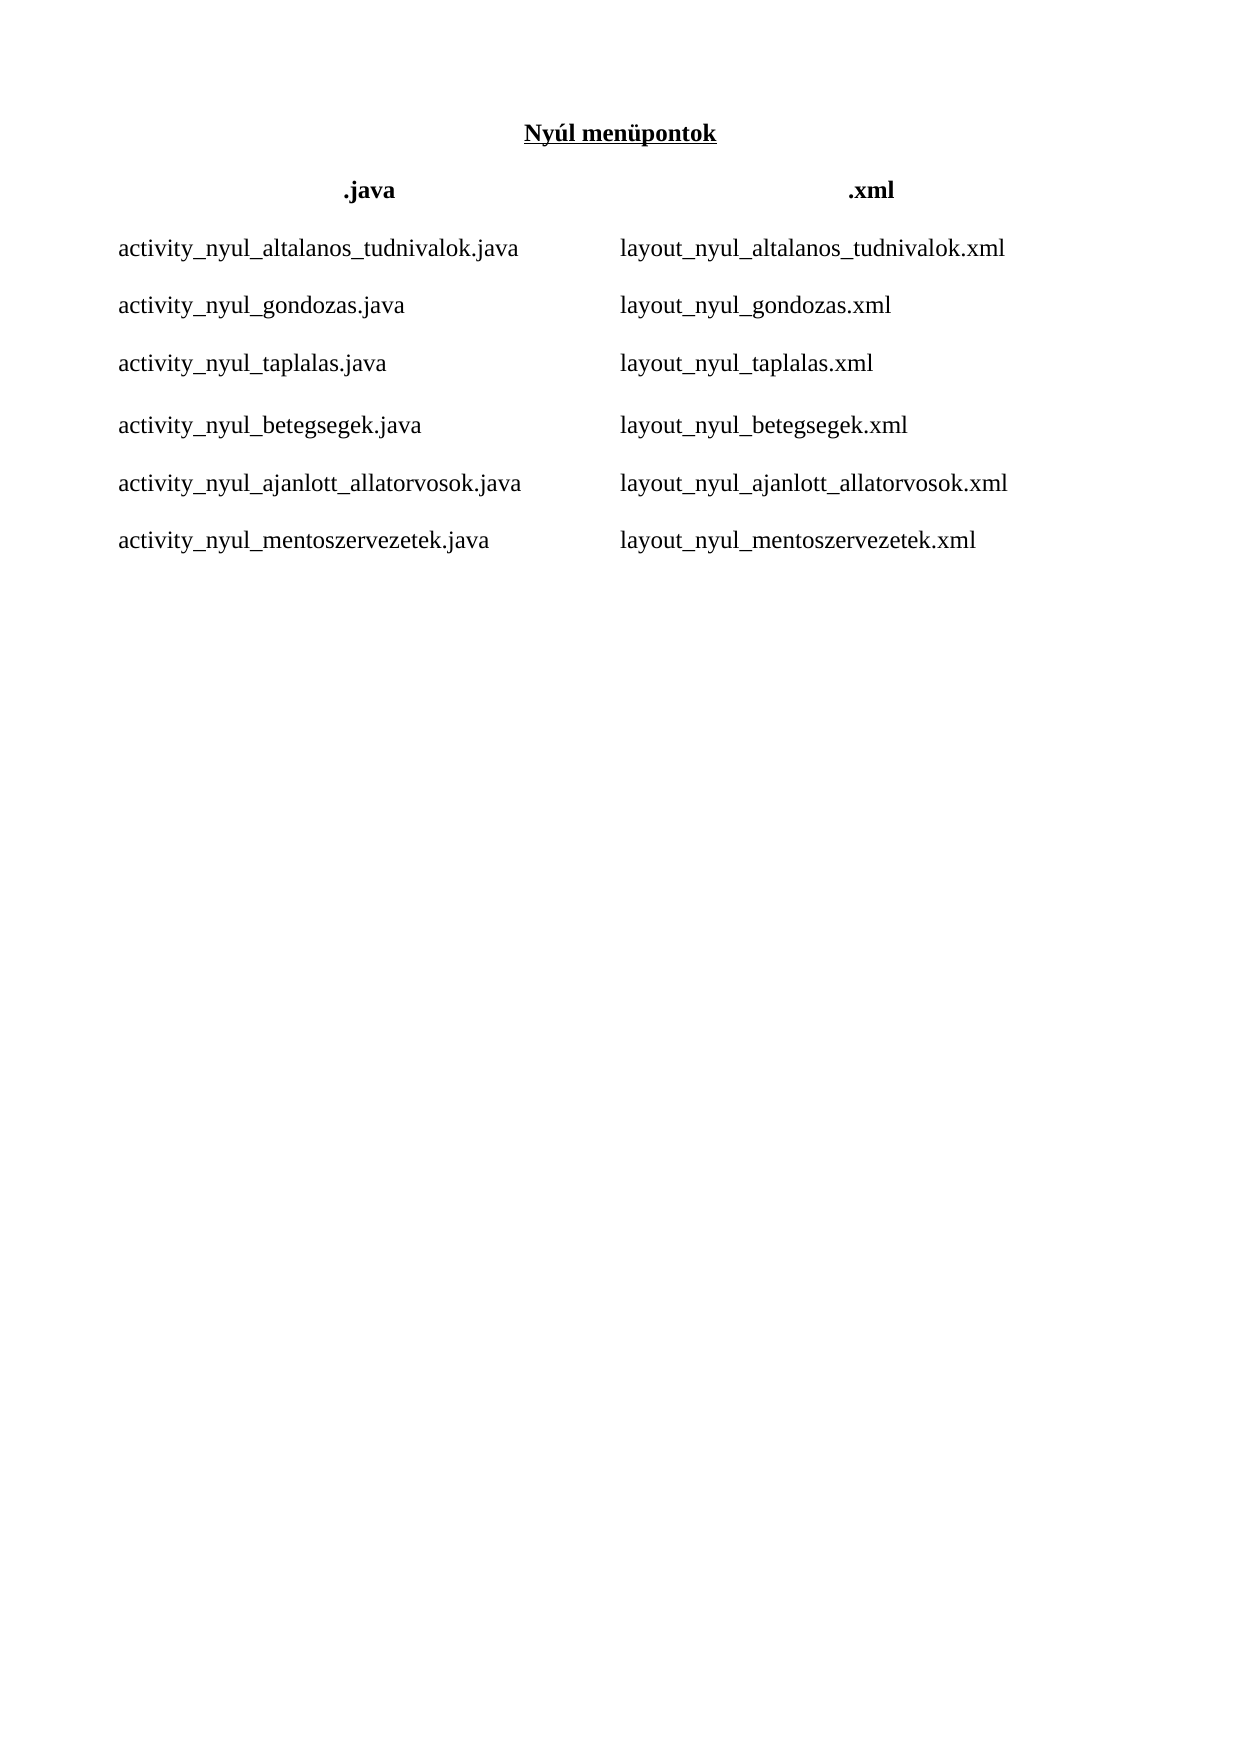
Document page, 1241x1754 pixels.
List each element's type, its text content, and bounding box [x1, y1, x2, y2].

table_cell [118, 319, 620, 348]
table_cell [620, 262, 1122, 291]
table_cell [620, 439, 1122, 468]
table_cell layout_nyul_betegsegek.xml [620, 411, 1122, 439]
table_cell activity_nyul_taplalas.java [118, 348, 620, 382]
table_cell [118, 382, 620, 411]
table_cell [118, 262, 620, 291]
table_cell activity_nyul_mentoszervezetek.java [118, 526, 620, 554]
table_cell [620, 382, 1122, 411]
table_header .xml [620, 176, 1122, 204]
table_cell layout_nyul_altalanos_tudnivalok.xml [620, 233, 1122, 262]
table_cell layout_nyul_ajanlott_allatorvosok.xml [620, 468, 1122, 497]
table_cell [118, 439, 620, 468]
table_cell activity_nyul_gondozas.java [118, 291, 620, 319]
table_cell [118, 204, 620, 233]
table_cell layout_nyul_taplalas.xml [620, 348, 1122, 382]
table_cell [620, 497, 1122, 526]
table_cell activity_nyul_ajanlott_allatorvosok.java [118, 468, 620, 497]
table_cell activity_nyul_betegsegek.java [118, 411, 620, 439]
table_cell activity_nyul_altalanos_tudnivalok.java [118, 233, 620, 262]
table_cell [620, 204, 1122, 233]
table_cell layout_nyul_gondozas.xml [620, 291, 1122, 319]
table_cell [620, 319, 1122, 348]
text Nyúl menüpontok [118, 118, 1122, 147]
table_cell [118, 554, 620, 583]
table_cell layout_nyul_mentoszervezetek.xml [620, 526, 1122, 554]
table_header .java [118, 176, 620, 204]
table_cell [118, 497, 620, 526]
table_cell [620, 554, 1122, 583]
